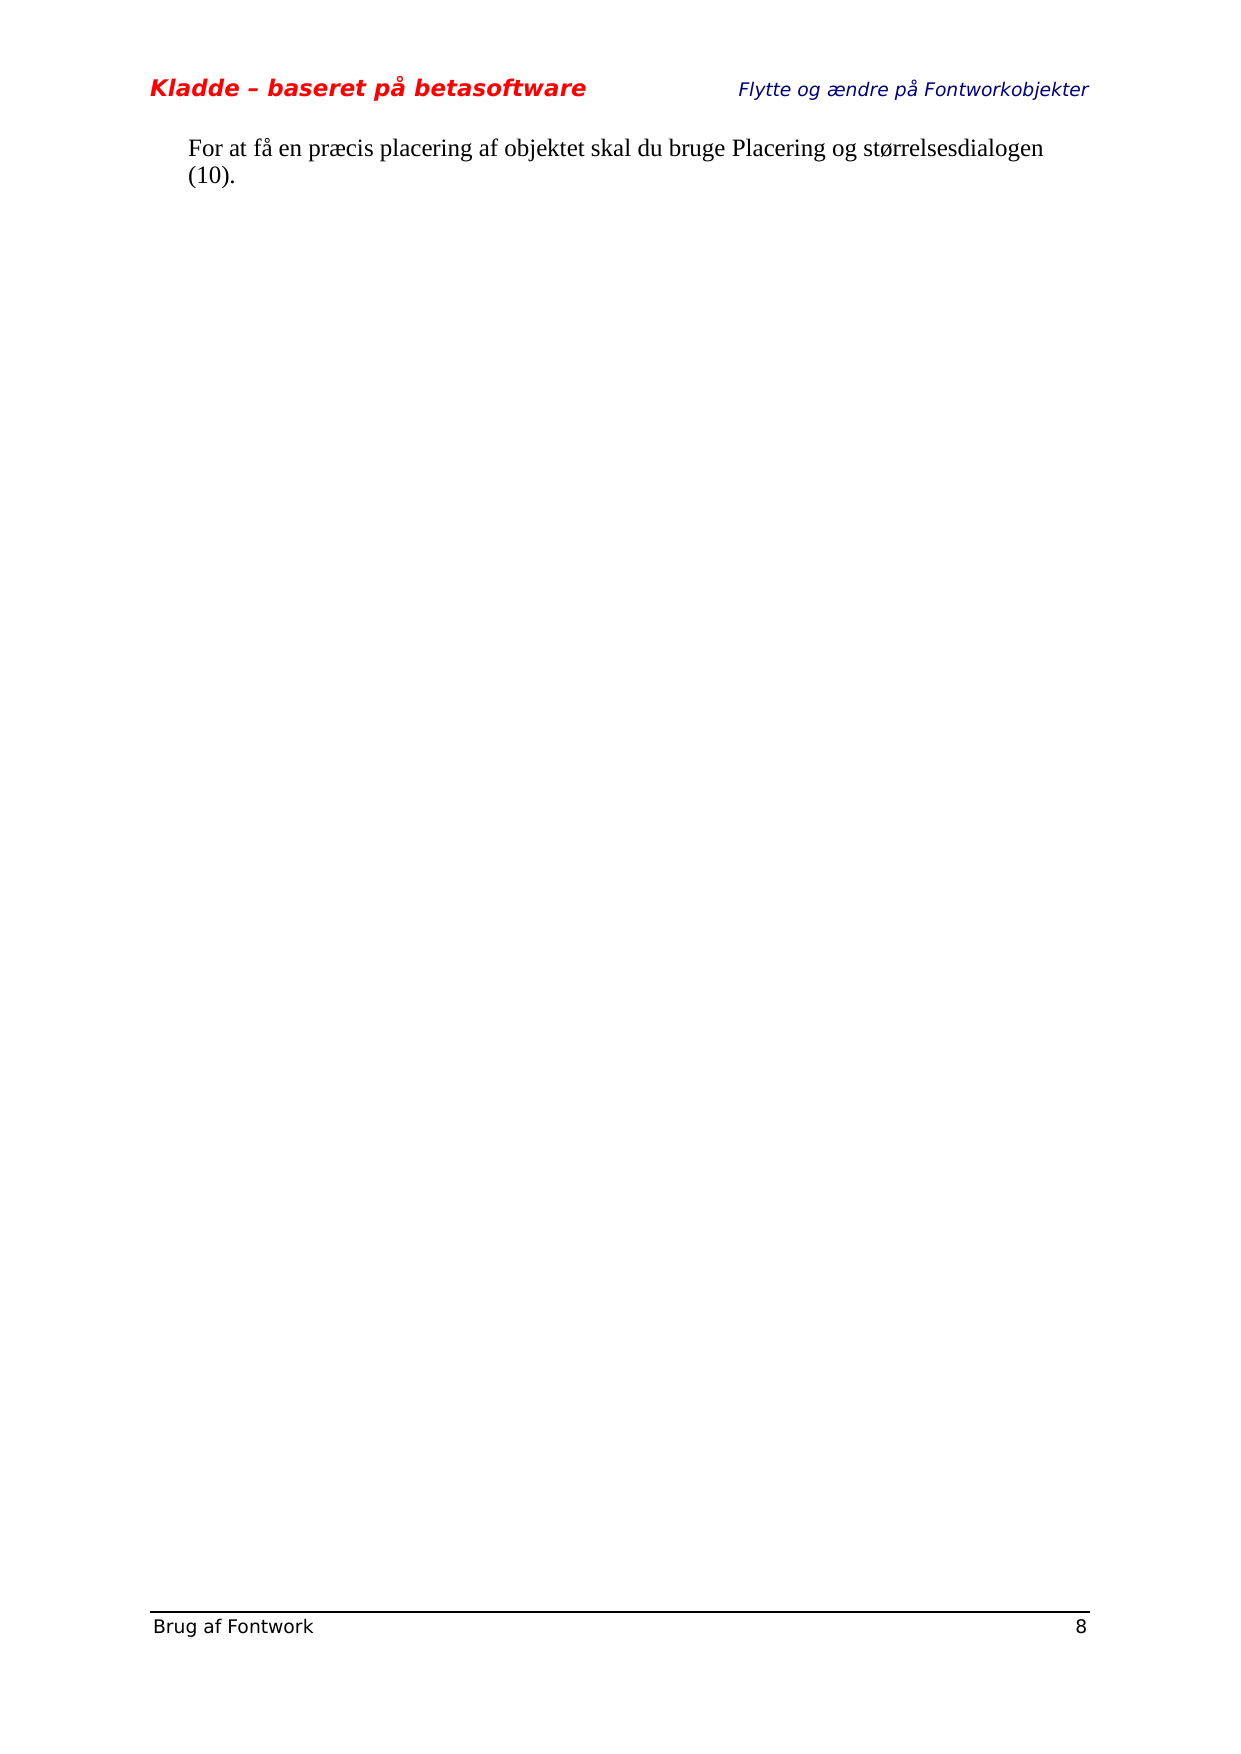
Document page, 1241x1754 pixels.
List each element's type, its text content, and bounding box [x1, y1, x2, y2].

text For at få en præcis placering af objektet skal du bruge Placering og størrelsesdialogen (Figur 10). [188, 134, 1090, 189]
